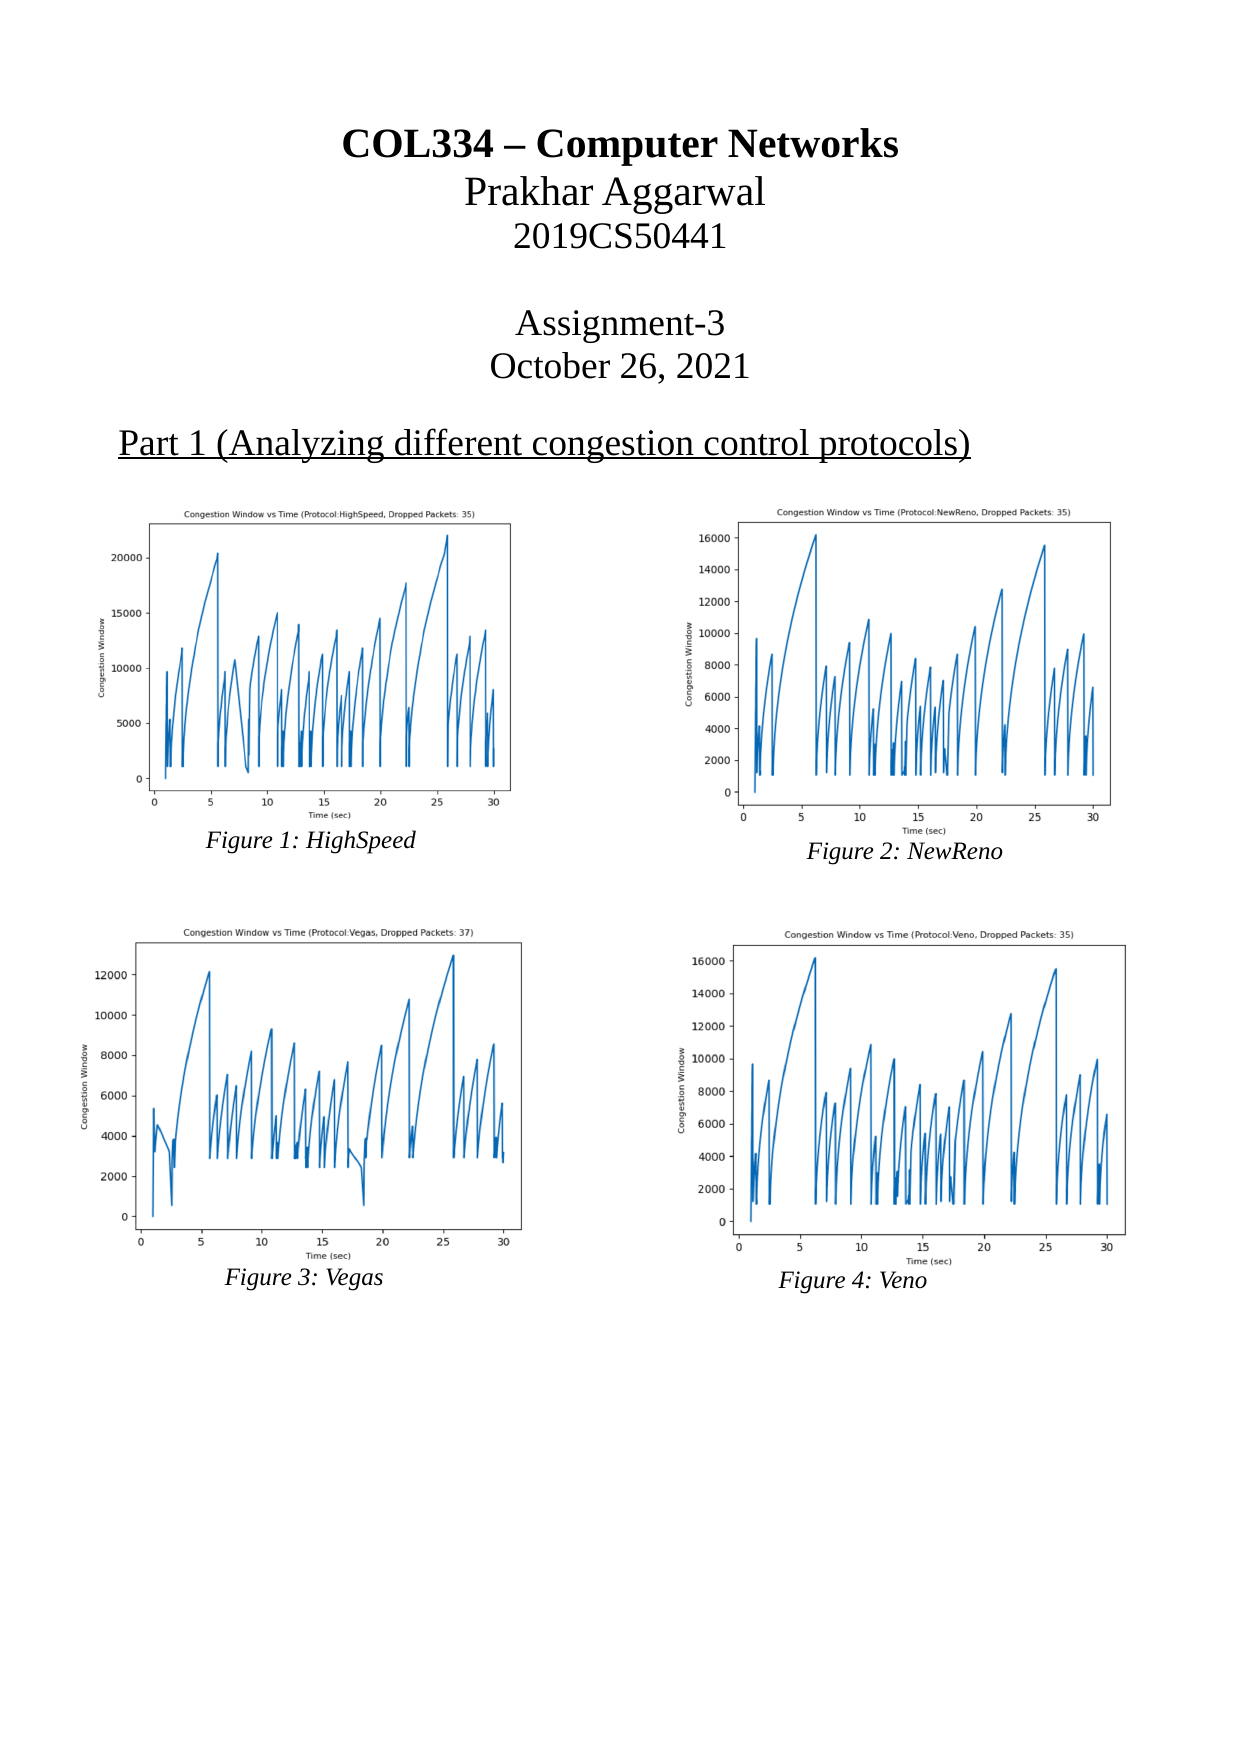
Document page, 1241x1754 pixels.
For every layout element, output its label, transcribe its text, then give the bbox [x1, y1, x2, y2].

text Figure 4: Veno [626, 923, 1082, 1294]
text 2019CS50441 [118, 214, 1122, 257]
text Figure 1: HighSpeed [94, 826, 529, 854]
text Figure 2: NewReno [684, 836, 1127, 864]
picture [76, 917, 534, 1262]
picture [684, 498, 1128, 836]
text COL334 – Computer Networks [118, 118, 1122, 166]
text October 26, 2021 [118, 343, 1122, 386]
text Figure 3: Vegas [77, 1262, 533, 1290]
text Prakhar Aggarwal [118, 166, 1122, 214]
text Part 1 (Analyzing different congestion control protocols) [118, 420, 1122, 463]
picture [94, 501, 530, 826]
text Assignment-3 [118, 300, 1122, 343]
picture [676, 923, 1132, 1266]
